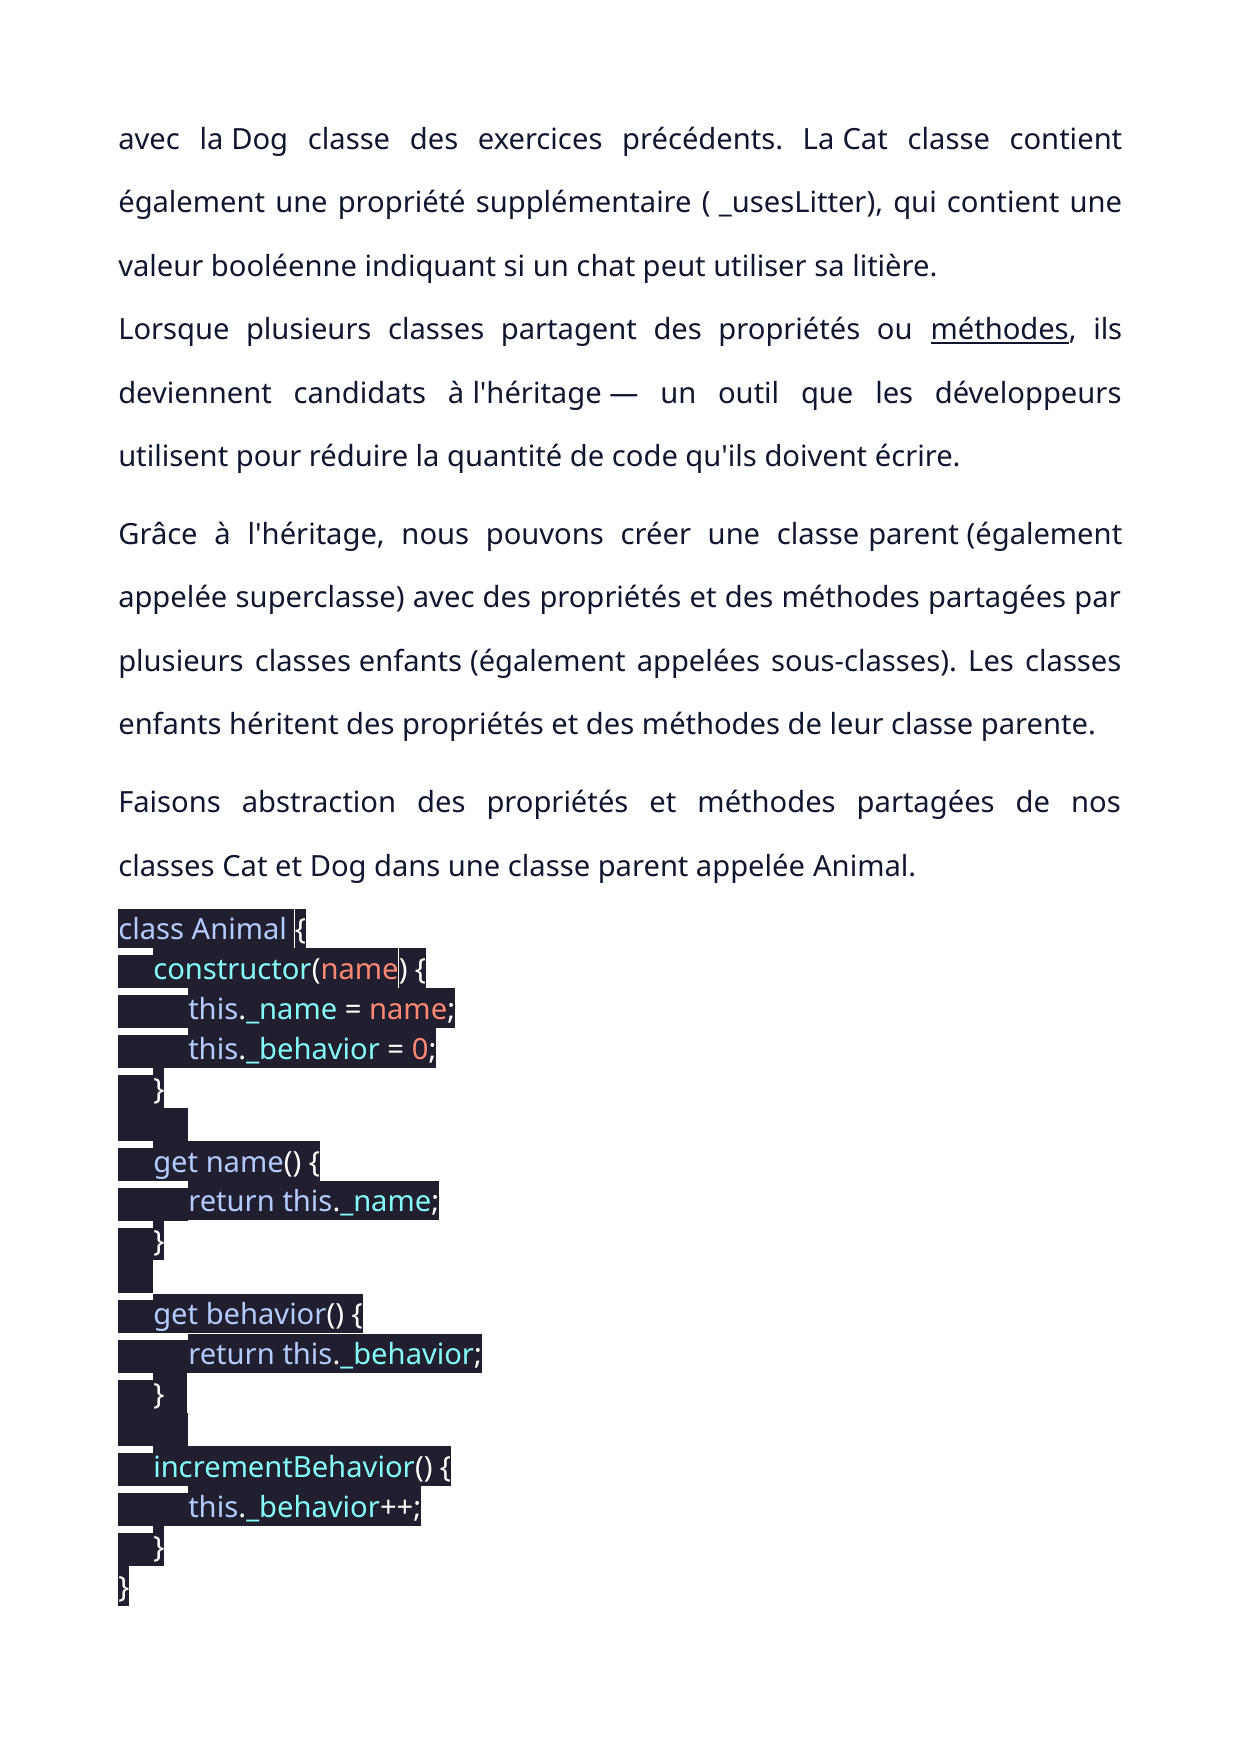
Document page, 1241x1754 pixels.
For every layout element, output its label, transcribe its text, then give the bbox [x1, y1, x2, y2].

text get name() { [118, 1141, 1122, 1181]
text } [118, 1373, 1122, 1413]
text } [118, 1526, 1122, 1566]
text avec la Dog classe des exercices précédents. La Cat classe contient également une propriété supplémentaire ( _usesLitter), qui contient une valeur booléenne indiquant si un chat peut utiliser sa litière. [118, 118, 1122, 285]
text Lorsque plusieurs classes partagent des propriétés ou méthodes, ils deviennent candidats à l'héritage — un outil que les développeurs utilisent pour réduire la quantité de code qu'ils doivent écrire. [118, 308, 1122, 475]
text class Animal { [118, 908, 1122, 948]
text } [118, 1221, 1122, 1261]
text } [118, 1566, 1122, 1606]
text Faisons abstraction des propriétés et méthodes partagées de nos classes Cat et Dog dans une classe parent appelée Animal. [118, 782, 1122, 885]
text this._name = name; [118, 988, 1122, 1028]
text Grâce à l'héritage, nous pouvons créer une classe parent (également appelée superclasse) avec des propriétés et des méthodes partagées par plusieurs classes enfants (également appelées sous-classes). Les classes enfants héritent des propriétés et des méthodes de leur classe parente. [118, 513, 1122, 743]
text return this._behavior; [118, 1333, 1122, 1373]
text get behavior() { [118, 1293, 1122, 1333]
text incrementBehavior() { [118, 1446, 1122, 1486]
text this._behavior++; [118, 1486, 1122, 1526]
text this._behavior = 0; [118, 1028, 1122, 1068]
text } [118, 1068, 1122, 1108]
text return this._name; [118, 1181, 1122, 1221]
text constructor(name) { [118, 948, 1122, 988]
